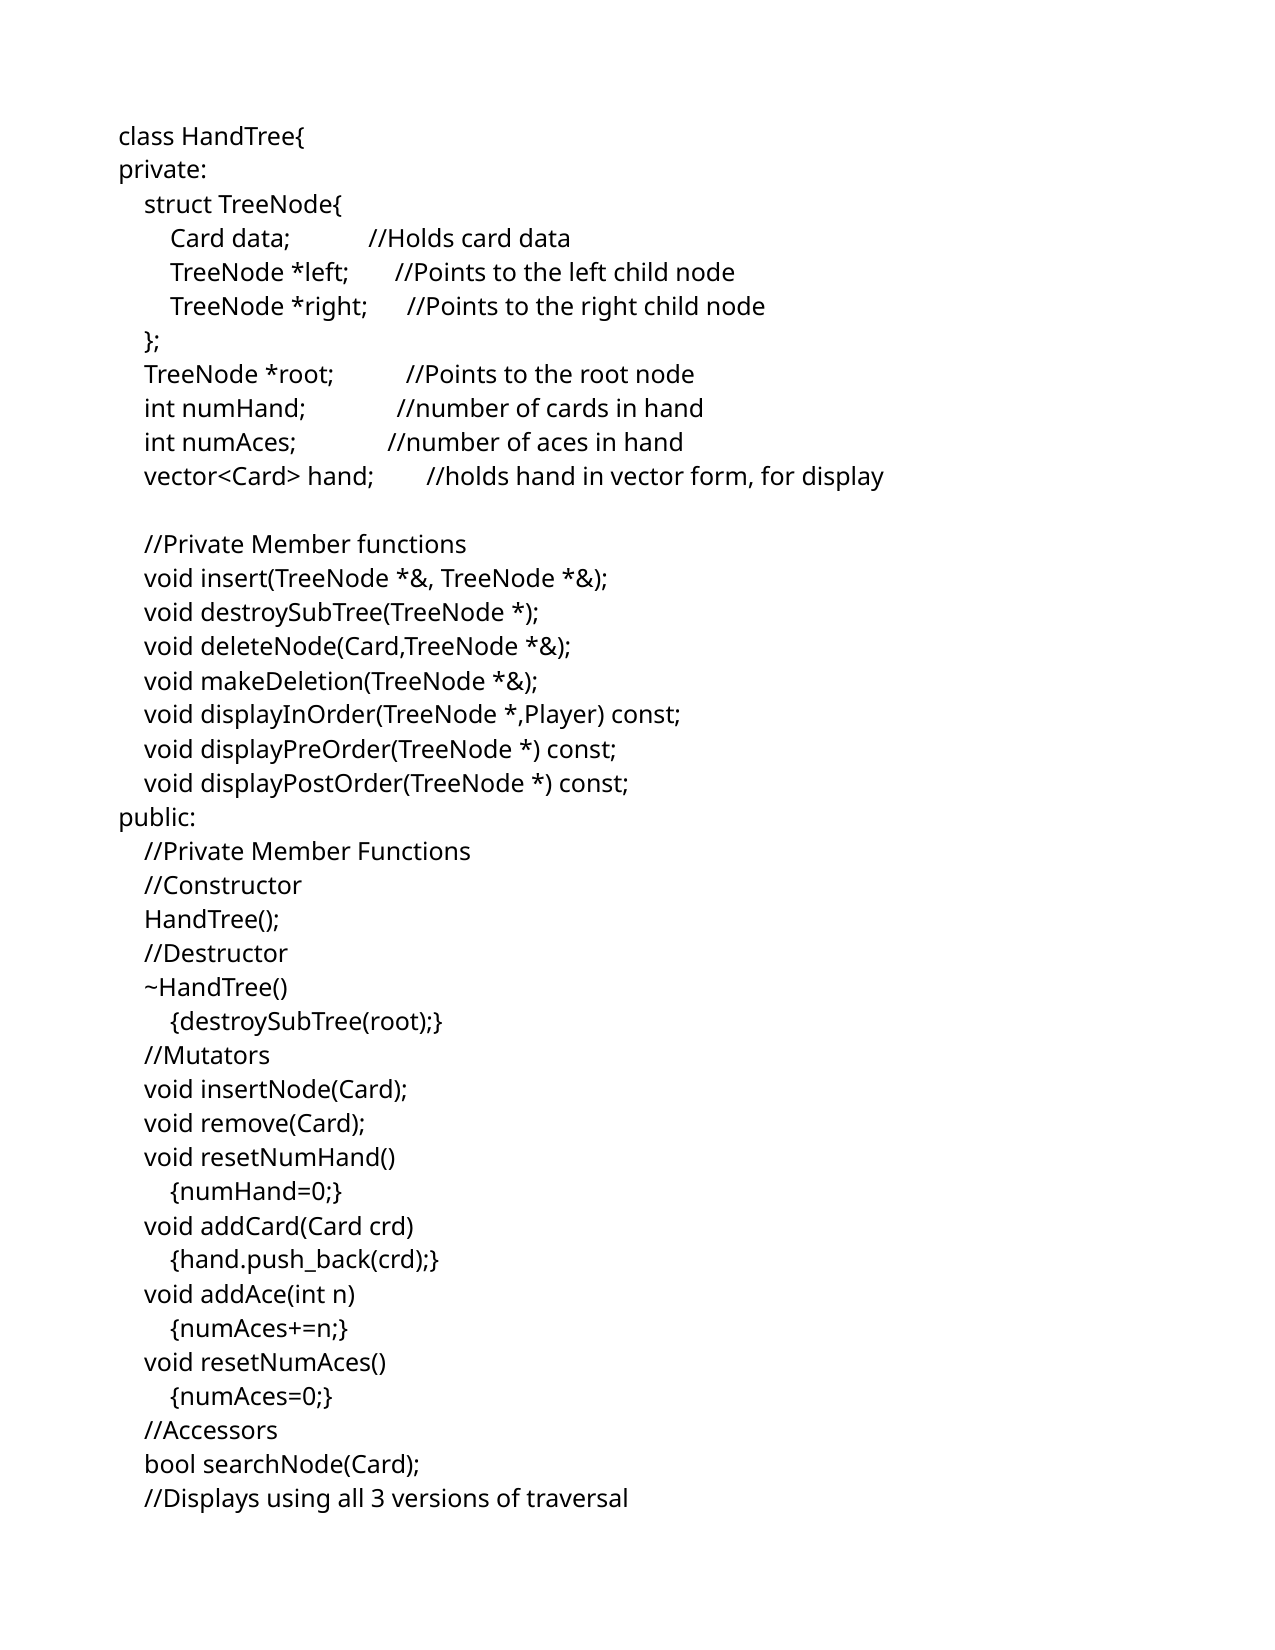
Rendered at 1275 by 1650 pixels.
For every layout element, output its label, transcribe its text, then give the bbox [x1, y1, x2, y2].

text void insertNode(Card); [118, 1072, 1157, 1106]
text public: [118, 799, 1157, 833]
text ~HandTree() [118, 970, 1157, 1004]
text class HandTree{ [118, 118, 1157, 152]
text {numAces+=n;} [118, 1310, 1157, 1344]
text void makeDeletion(TreeNode *&); [118, 663, 1157, 697]
text struct TreeNode{ [118, 186, 1157, 220]
text void insert(TreeNode *&, TreeNode *&); [118, 561, 1157, 595]
text //Displays using all 3 versions of traversal [118, 1481, 1157, 1515]
text {destroySubTree(root);} [118, 1004, 1157, 1038]
text //Mutators [118, 1038, 1157, 1072]
text void remove(Card); [118, 1106, 1157, 1140]
text TreeNode *root; //Points to the root node [118, 357, 1157, 391]
text void addCard(Card crd) [118, 1208, 1157, 1242]
text {hand.push_back(crd);} [118, 1242, 1157, 1276]
text vector<Card> hand; //holds hand in vector form, for display [118, 459, 1157, 493]
text //Private Member functions [118, 527, 1157, 561]
text bool searchNode(Card); [118, 1447, 1157, 1481]
text {numHand=0;} [118, 1174, 1157, 1208]
text {numAces=0;} [118, 1378, 1157, 1412]
text int numAces; //number of aces in hand [118, 425, 1157, 459]
text void resetNumHand() [118, 1140, 1157, 1174]
text void displayInOrder(TreeNode *,Player) const; [118, 697, 1157, 731]
text void addAce(int n) [118, 1276, 1157, 1310]
text TreeNode *right; //Points to the right child node [118, 288, 1157, 322]
text void destroySubTree(TreeNode *); [118, 595, 1157, 629]
text void displayPostOrder(TreeNode *) const; [118, 765, 1157, 799]
text private: [118, 152, 1157, 186]
text TreeNode *left; //Points to the left child node [118, 254, 1157, 288]
text //Private Member Functions [118, 833, 1157, 867]
text Card data; //Holds card data [118, 220, 1157, 254]
text int numHand; //number of cards in hand [118, 391, 1157, 425]
text //Constructor [118, 867, 1157, 902]
text //Accessors [118, 1412, 1157, 1447]
text void resetNumAces() [118, 1344, 1157, 1378]
text //Destructor [118, 936, 1157, 970]
text void displayPreOrder(TreeNode *) const; [118, 731, 1157, 765]
text void deleteNode(Card,TreeNode *&); [118, 629, 1157, 663]
text HandTree(); [118, 902, 1157, 936]
text }; [118, 322, 1157, 357]
